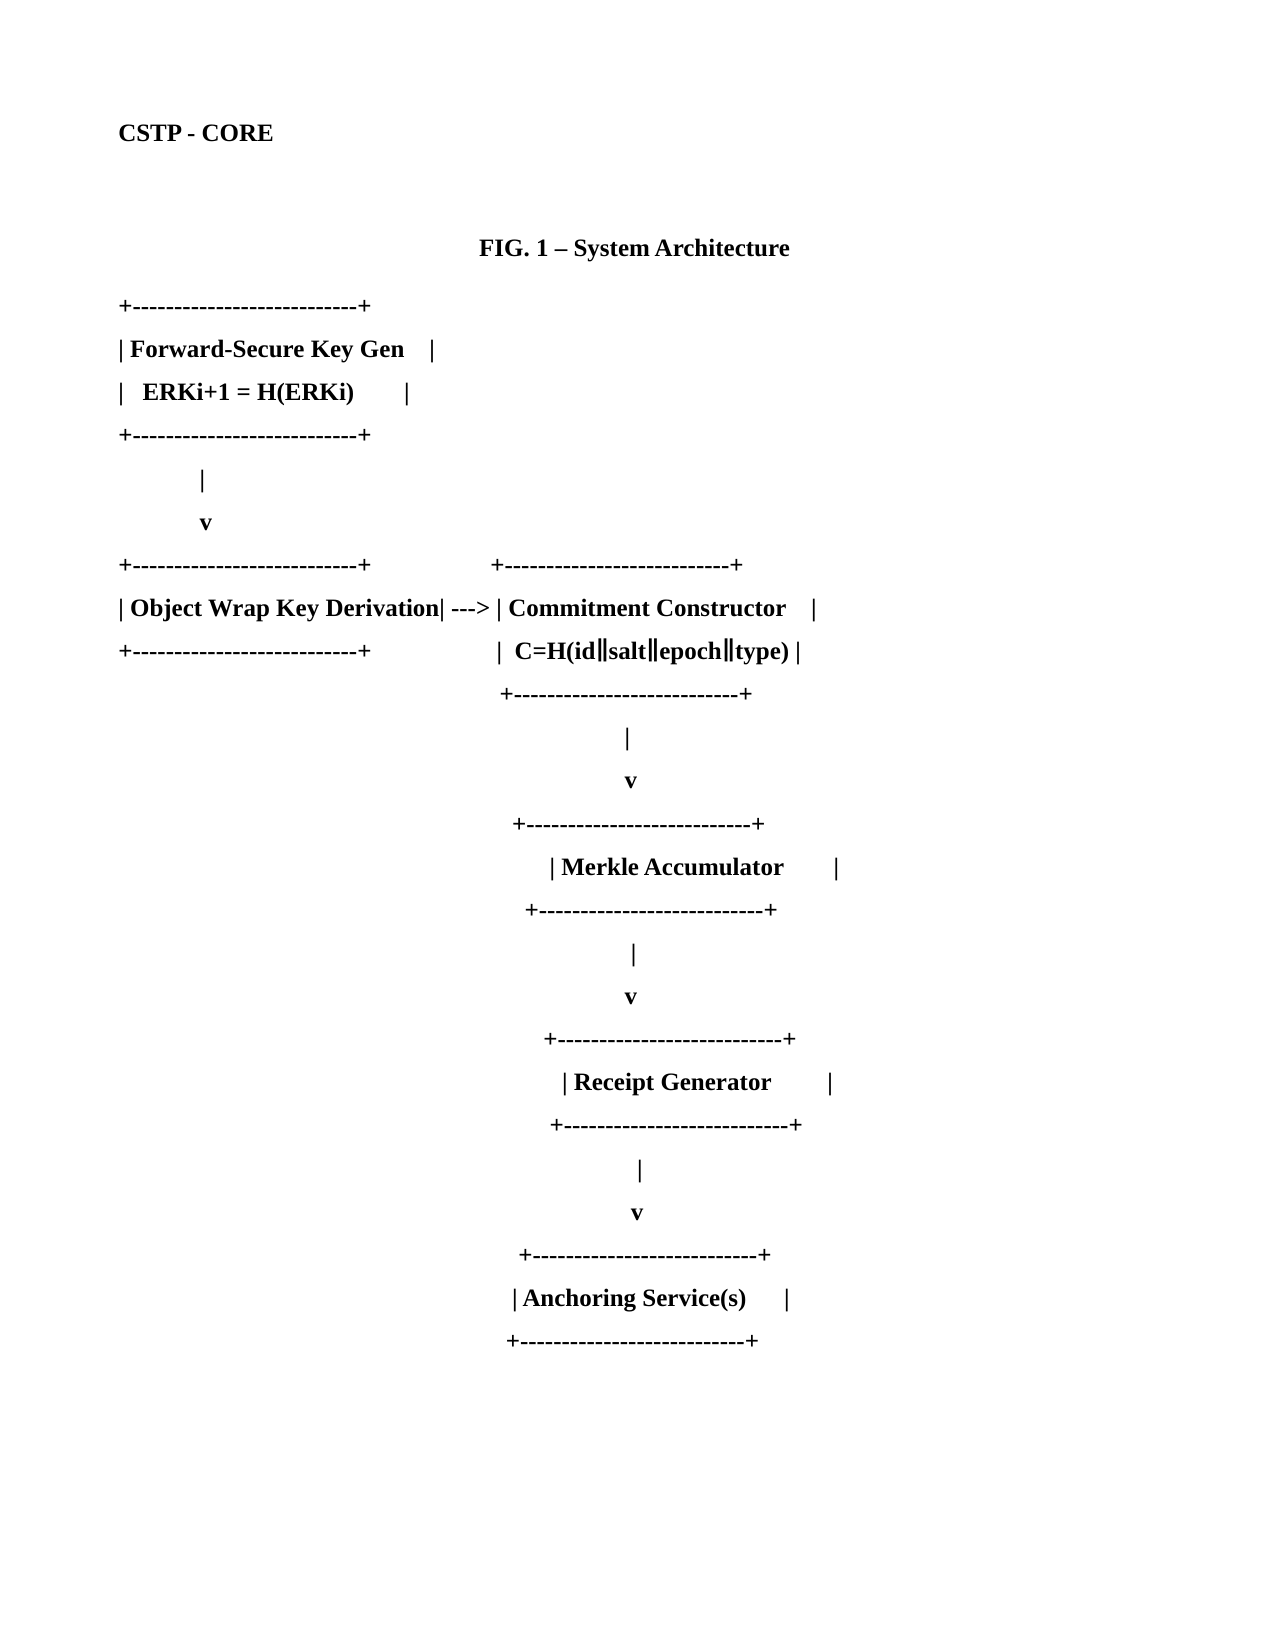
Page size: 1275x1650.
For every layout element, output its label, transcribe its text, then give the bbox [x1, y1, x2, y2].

text +---------------------------+ | Forward-Secure Key Gen | | ERKi+1 = H(ERKi) | +---------------------------+ | v +---------------------------+ +---------------------------+ | Object Wrap Key Derivation| ---> | Commitment Constructor | +---------------------------+ | C=H(id∥salt∥epoch∥type) | +---------------------------+ | v +---------------------------+ | Merkle Accumulator | +---------------------------+ | v +---------------------------+ | Receipt Generator | +---------------------------+ | v +---------------------------+ | Anchoring Service(s) | +---------------------------+ [118, 291, 1157, 1355]
text CSTP - CORE [118, 118, 1157, 147]
text FIG. 1 – System Architecture [118, 233, 1157, 262]
